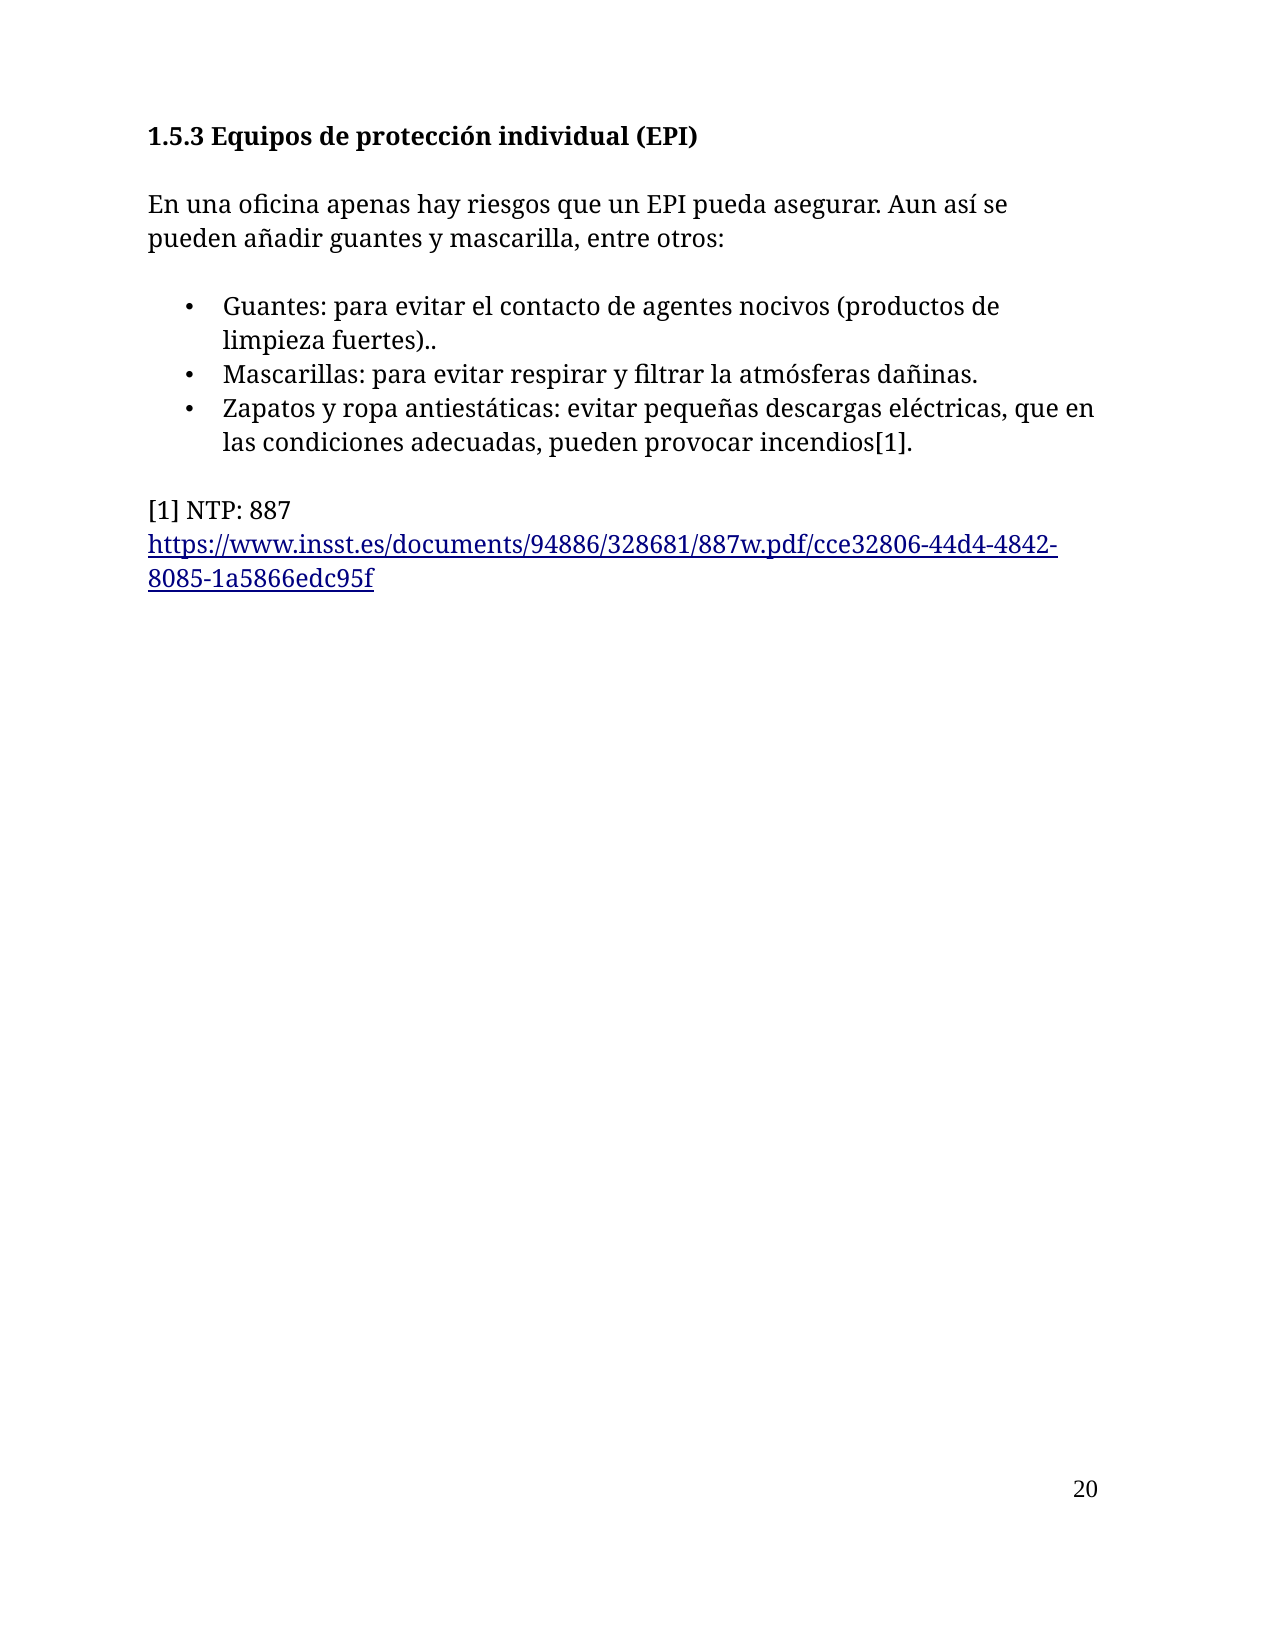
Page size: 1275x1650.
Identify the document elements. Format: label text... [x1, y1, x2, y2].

list Zapatos y ropa antiestáticas: evitar pequeñas descargas eléctricas, que en las condiciones adecuadas, pueden provocar incendios[1]. [185, 391, 1098, 459]
text En una oficina apenas hay riesgos que un EPI pueda asegurar. Aun así se pueden añadir guantes y mascarilla, entre otros: [148, 186, 1098, 254]
text 1.5.3 Equipos de protección individual (EPI) [148, 118, 1098, 152]
list Guantes: para evitar el contacto de agentes nocivos (productos de limpieza fuertes).. [185, 288, 1098, 357]
list Mascarillas: para evitar respirar y filtrar la atmósferas dañinas. [185, 357, 1098, 391]
text https://www.insst.es/documents/94886/328681/887w.pdf/cce32806-44d4-4842-8085-1a5866edc95f [148, 527, 1098, 595]
text [1] NTP: 887 [148, 493, 1098, 527]
